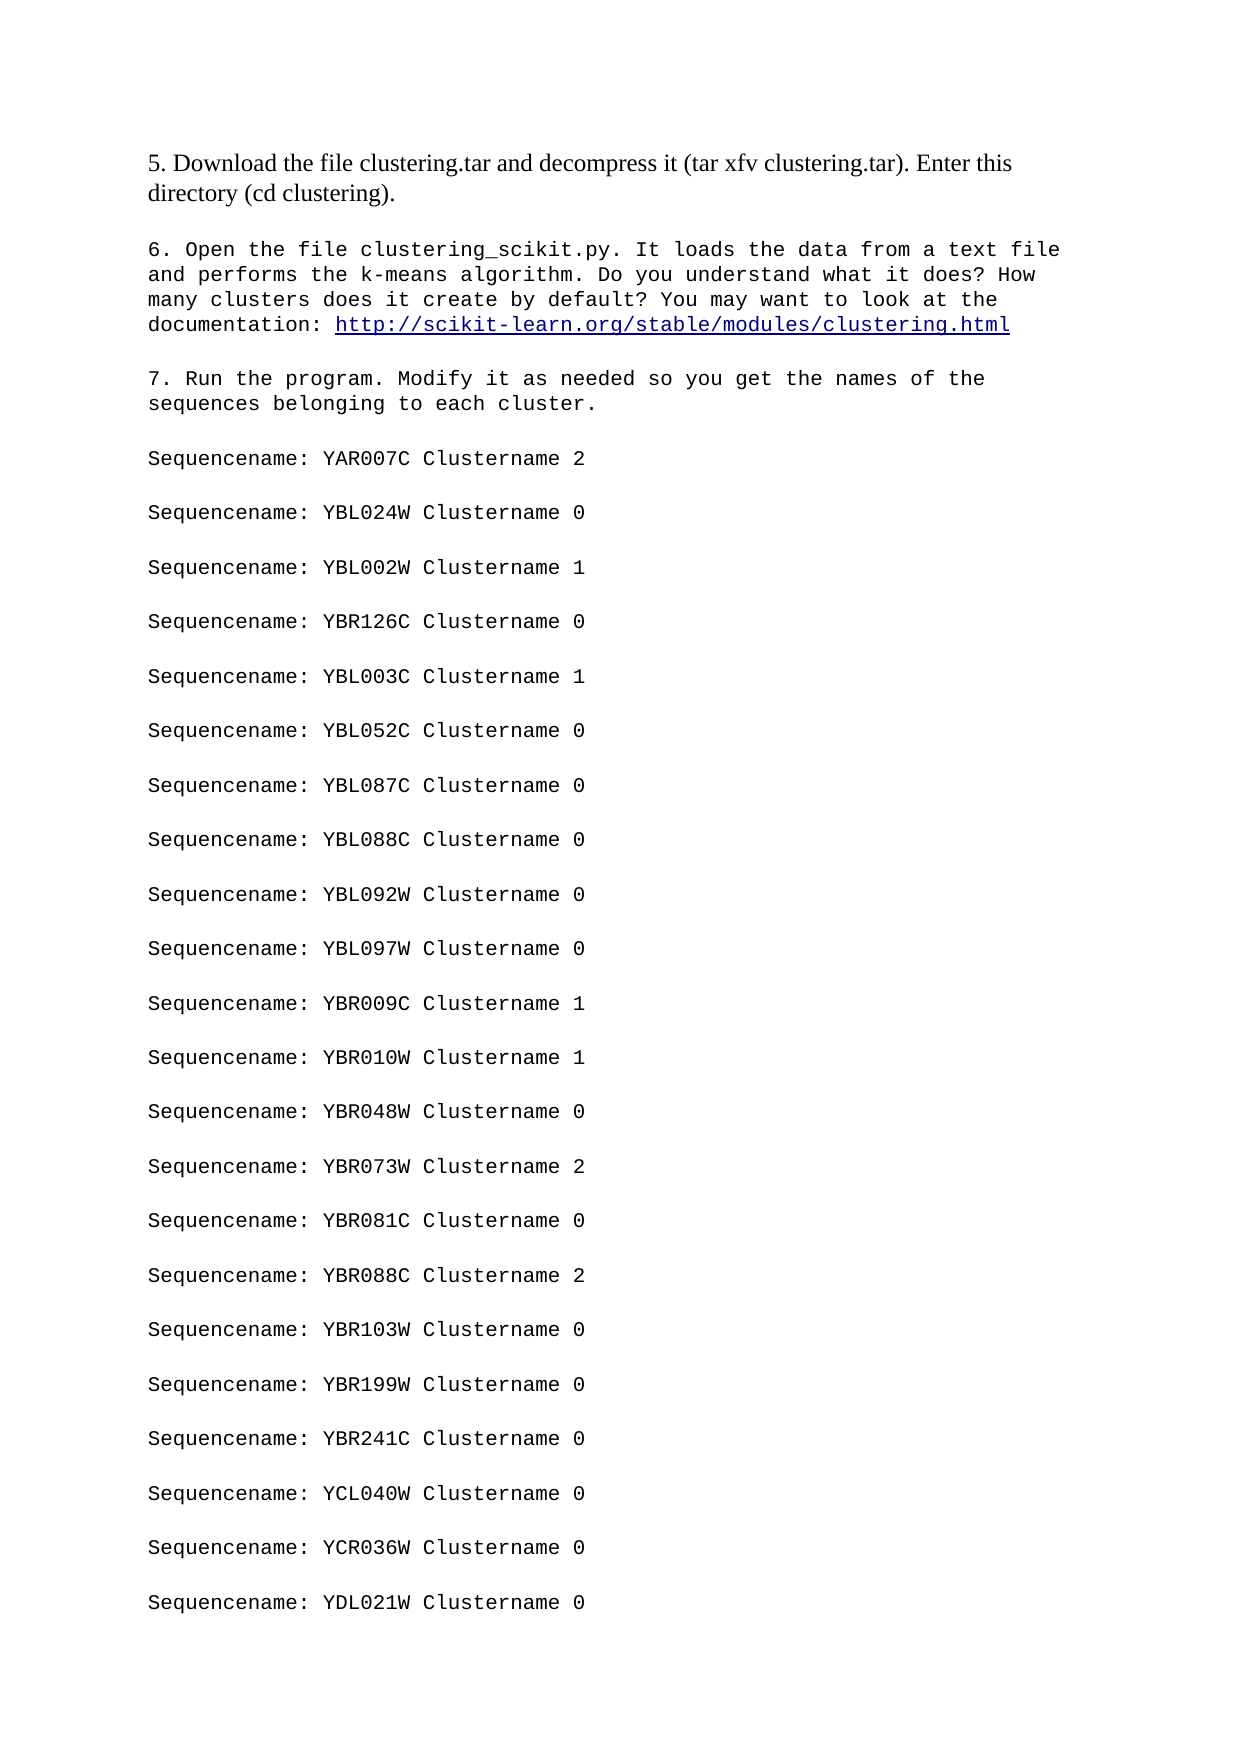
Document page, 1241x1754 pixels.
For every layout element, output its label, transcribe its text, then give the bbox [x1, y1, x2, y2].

text Sequencename: YBL088C Clustername 0 [148, 829, 1093, 853]
text Sequencename: YBR073W Clustername 2 [148, 1156, 1093, 1180]
text Sequencename: YBR241C Clustername 0 [148, 1428, 1093, 1452]
text Sequencename: YBR009C Clustername 1 [148, 993, 1093, 1016]
text Sequencename: YBR199W Clustername 0 [148, 1374, 1093, 1398]
text Sequencename: YBL003C Clustername 1 [148, 666, 1093, 689]
text Sequencename: YBL024W Clustername 0 [148, 502, 1093, 526]
text Sequencename: YDL021W Clustername 0 [148, 1592, 1093, 1616]
text Sequencename: YBR010W Clustername 1 [148, 1047, 1093, 1071]
text Sequencename: YBL002W Clustername 1 [148, 557, 1093, 580]
text Sequencename: YBL092W Clustername 0 [148, 884, 1093, 907]
text 7. Run the program. Modify it as needed so you get the names of the sequences belonging to each cluster. [148, 368, 1093, 417]
text Sequencename: YBL097W Clustername 0 [148, 938, 1093, 962]
text Sequencename: YBL087C Clustername 0 [148, 775, 1093, 798]
text 6. Open the file clustering_scikit.py. It loads the data from a text file and performs the k-means algorithm. Do you understand what it does? How many clusters does it create by default? You may want to look at the documentation: http://scikit-learn.org/stable/modules/clustering.html [148, 239, 1093, 337]
text Sequencename: YAR007C Clustername 2 [148, 448, 1093, 471]
text 5. Download the file clustering.tar and decompress it (tar xfv clustering.tar). Enter this directory (cd clustering). [148, 148, 1093, 207]
text Sequencename: YBR103W Clustername 0 [148, 1319, 1093, 1343]
text Sequencename: YCR036W Clustername 0 [148, 1537, 1093, 1561]
text Sequencename: YBR081C Clustername 0 [148, 1211, 1093, 1234]
text Sequencename: YBR048W Clustername 0 [148, 1102, 1093, 1125]
text Sequencename: YBL052C Clustername 0 [148, 720, 1093, 744]
text Sequencename: YBR088C Clustername 2 [148, 1265, 1093, 1289]
text Sequencename: YCL040W Clustername 0 [148, 1483, 1093, 1507]
text Sequencename: YBR126C Clustername 0 [148, 611, 1093, 635]
